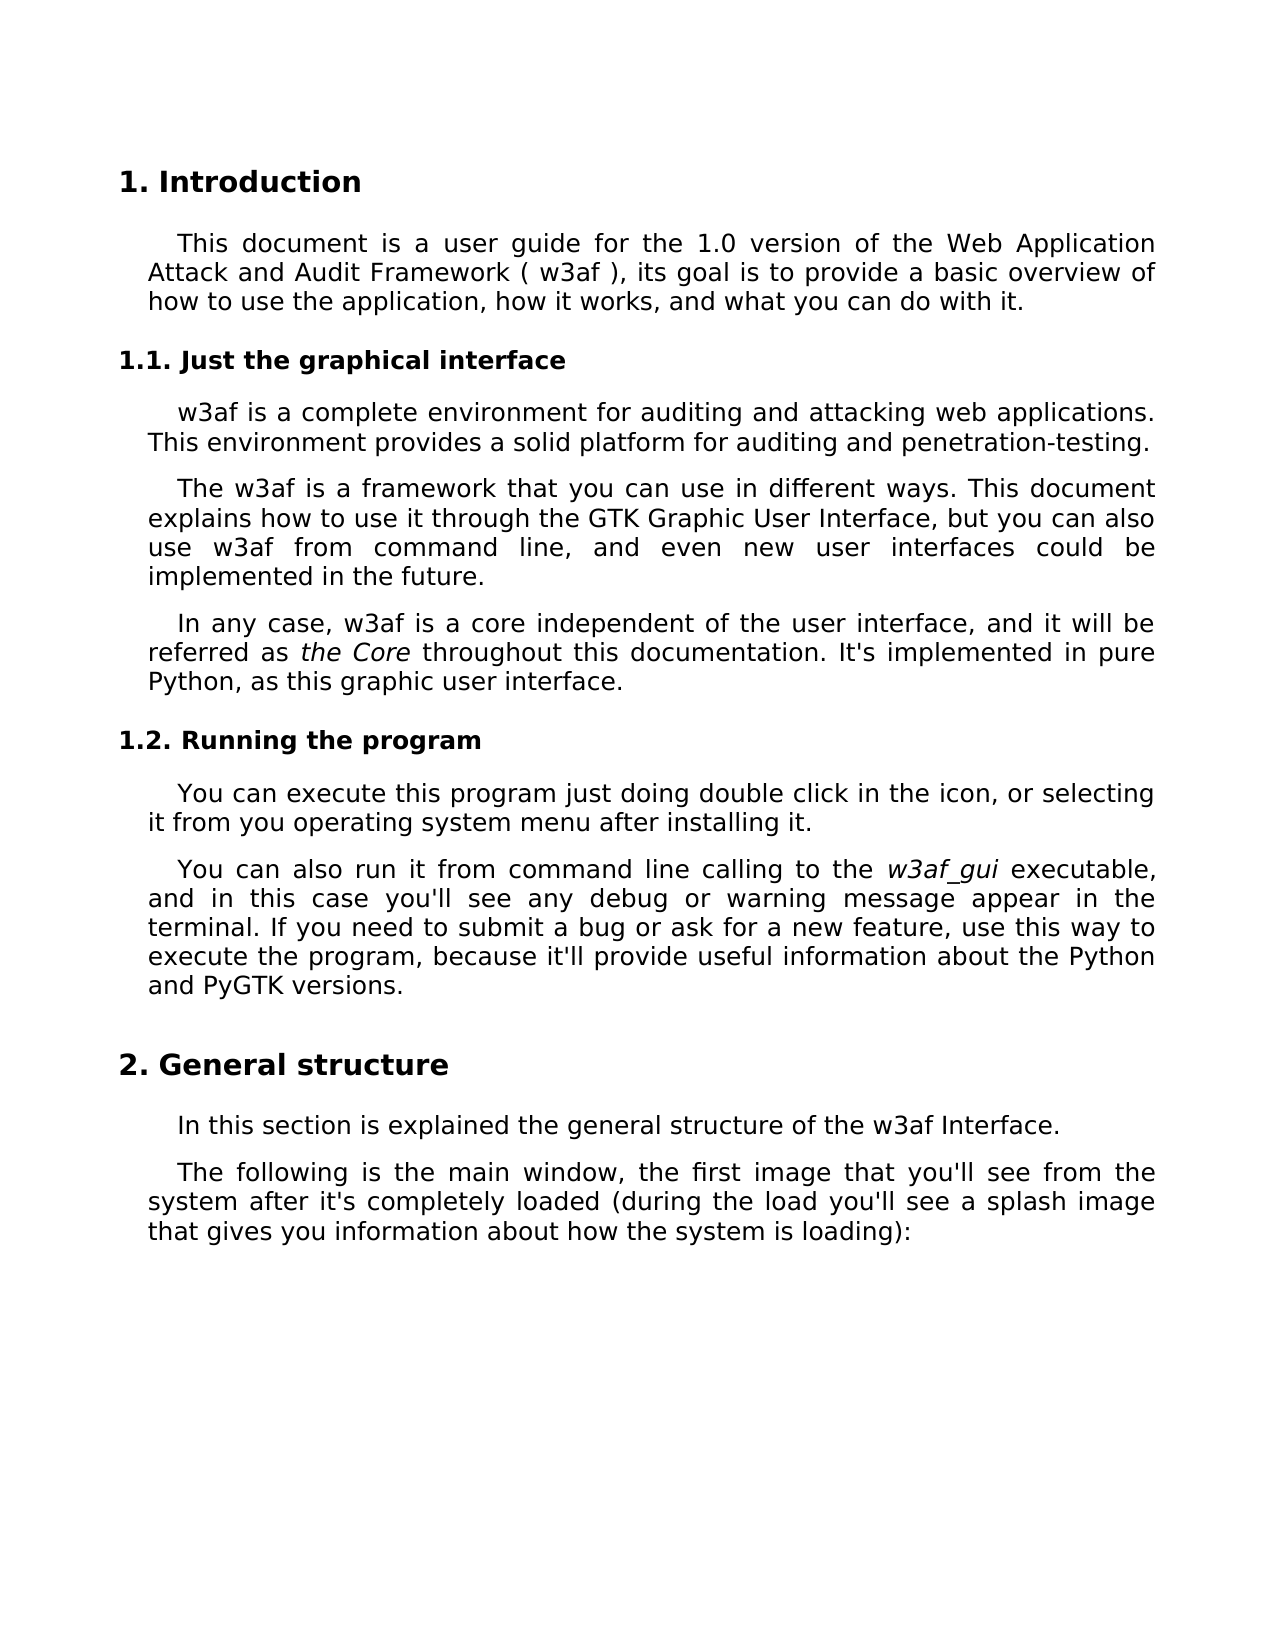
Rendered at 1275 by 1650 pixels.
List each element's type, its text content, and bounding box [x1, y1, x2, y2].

text w3af is a complete environment for auditing and attacking web applications. This environment provides a solid platform for auditing and penetration-testing. [148, 399, 1157, 457]
text This document is a user guide for the 1.0 version of the Web Application Attack and Audit Framework ( w3af ), its goal is to provide a basic overview of how to use the application, how it works, and what you can do with it. [148, 229, 1157, 316]
text You can also run it from command line calling to the w3af_gui executable, and in this case you'll see any debug or warning message appear in the terminal. If you need to submit a bug or ask for a new feature, use this way to execute the program, because it'll provide useful information about the Python and PyGTK versions. [148, 855, 1157, 1001]
subtitle General structure [118, 1048, 1157, 1082]
subtitle Introduction [118, 165, 1157, 199]
text You can execute this program just doing double click in the icon, or selecting it from you operating system menu after installing it. [148, 779, 1157, 837]
text In this section is explained the general structure of the w3af Interface. [148, 1111, 1157, 1141]
text The following is the main window, the first image that you'll see from the system after it's completely loaded (during the load you'll see a splash image that gives you information about how the system is loading): [148, 1158, 1157, 1246]
subtitle Just the graphical interface [118, 346, 1157, 375]
subtitle Running the program [118, 726, 1157, 755]
text The w3af is a framework that you can use in different ways. This document explains how to use it through the GTK Graphic User Interface, but you can also use w3af from command line, and even new user interfaces could be implemented in the future. [148, 475, 1157, 591]
text In any case, w3af is a core independent of the user interface, and it will be referred as the Core throughout this documentation. It's implemented in pure Python, as this graphic user interface. [148, 609, 1157, 697]
